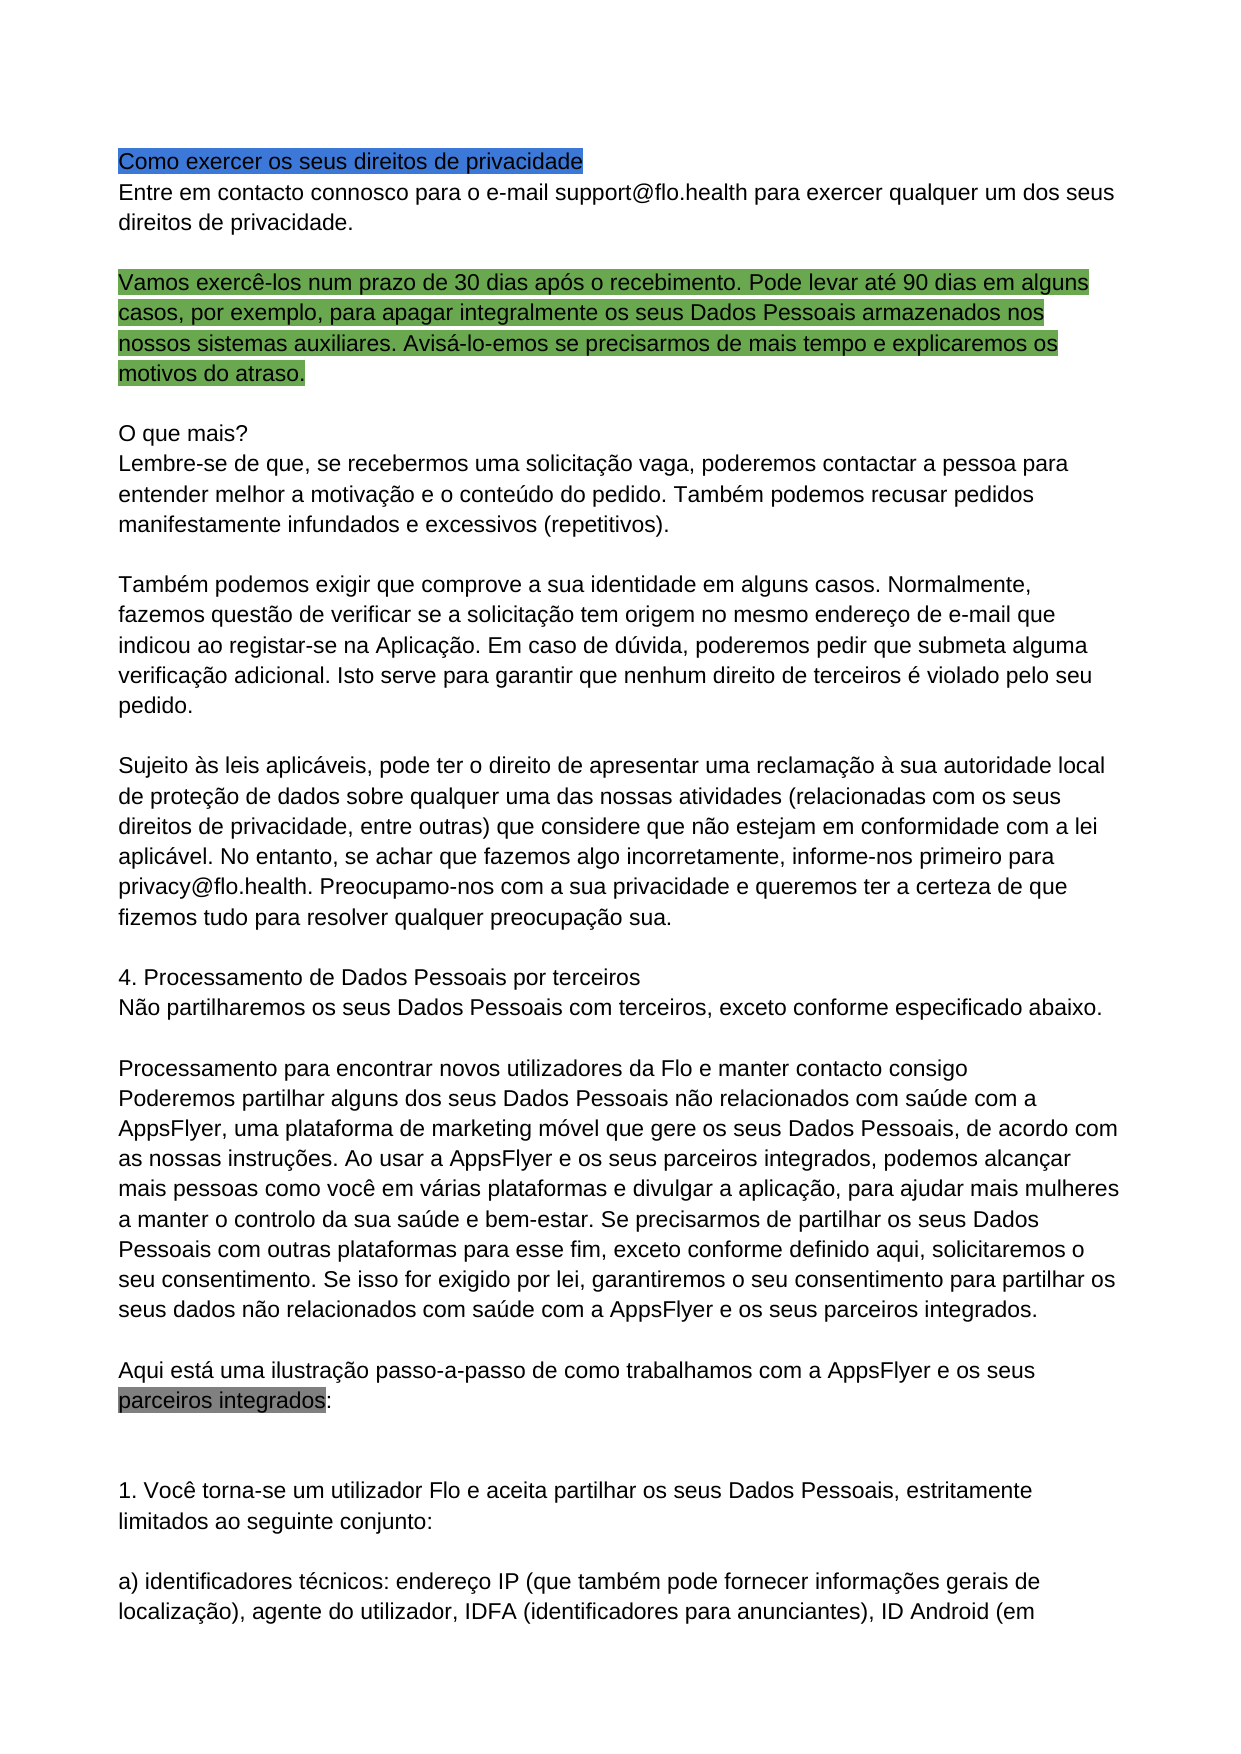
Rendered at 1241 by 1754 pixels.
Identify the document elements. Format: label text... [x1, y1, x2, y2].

text Como exercer os seus direitos de privacidade [118, 148, 1122, 174]
text O que mais? [118, 420, 1122, 446]
text Sujeito às leis aplicáveis, pode ter o direito de apresentar uma reclamação à sua autoridade local de proteção de dados sobre qualquer uma das nossas atividades (relacionadas com os seus direitos de privacidade, entre outras) que considere que não estejam em conformidade com a lei aplicável. No entanto, se achar que fazemos algo incorretamente, informe-nos primeiro para privacy@flo.health. Preocupamo-nos com a sua privacidade e queremos ter a certeza de que fizemos tudo para resolver qualquer preocupação sua. [118, 752, 1122, 930]
text Aqui está uma ilustração passo-a-passo de como trabalhamos com a AppsFlyer e os seus parceiros integrados: [118, 1357, 1122, 1413]
text Processamento para encontrar novos utilizadores da Flo e manter contacto consigo [118, 1054, 1122, 1081]
text 4. Processamento de Dados Pessoais por terceiros [118, 964, 1122, 990]
text Poderemos partilhar alguns dos seus Dados Pessoais não relacionados com saúde com a AppsFlyer, uma plataforma de marketing móvel que gere os seus Dados Pessoais, de acordo com as nossas instruções. Ao usar a AppsFlyer e os seus parceiros integrados, podemos alcançar mais pessoas como você em várias plataformas e divulgar a aplicação, para ajudar mais mulheres a manter o controlo da sua saúde e bem-estar. Se precisarmos de partilhar os seus Dados Pessoais com outras plataformas para esse fim, exceto conforme definido aqui, solicitaremos o seu consentimento. Se isso for exigido por lei, garantiremos o seu consentimento para partilhar os seus dados não relacionados com saúde com a AppsFlyer e os seus parceiros integrados. [118, 1085, 1122, 1322]
text 1. Você torna-se um utilizador Flo e aceita partilhar os seus Dados Pessoais, estritamente limitados ao seguinte conjunto: [118, 1477, 1122, 1534]
text Não partilharemos os seus Dados Pessoais com terceiros, exceto conforme especificado abaixo. [118, 994, 1122, 1020]
text Também podemos exigir que comprove a sua identidade em alguns casos. Normalmente, fazemos questão de verificar se a solicitação tem origem no mesmo endereço de e-mail que indicou ao registar-se na Aplicação. Em caso de dúvida, poderemos pedir que submeta alguma verificação adicional. Isto serve para garantir que nenhum direito de terceiros é violado pelo seu pedido. [118, 571, 1122, 718]
text Vamos exercê-los num prazo de 30 dias após o recebimento. Pode levar até 90 dias em alguns casos, por exemplo, para apagar integralmente os seus Dados Pessoais armazenados nos nossos sistemas auxiliares. Avisá-lo-emos se precisarmos de mais tempo e explicaremos os motivos do atraso. [118, 269, 1122, 386]
text Entre em contacto connosco para o e-mail support@flo.health para exercer qualquer um dos seus direitos de privacidade. [118, 178, 1122, 235]
text a) identificadores técnicos: endereço IP (que também pode fornecer informações gerais de localização), agente do utilizador, IDFA (identificadores para anunciantes), ID Android (em [118, 1568, 1122, 1624]
text Lembre-se de que, se recebermos uma solicitação vaga, poderemos contactar a pessoa para entender melhor a motivação e o conteúdo do pedido. Também podemos recusar pedidos manifestamente infundados e excessivos (repetitivos). [118, 450, 1122, 537]
